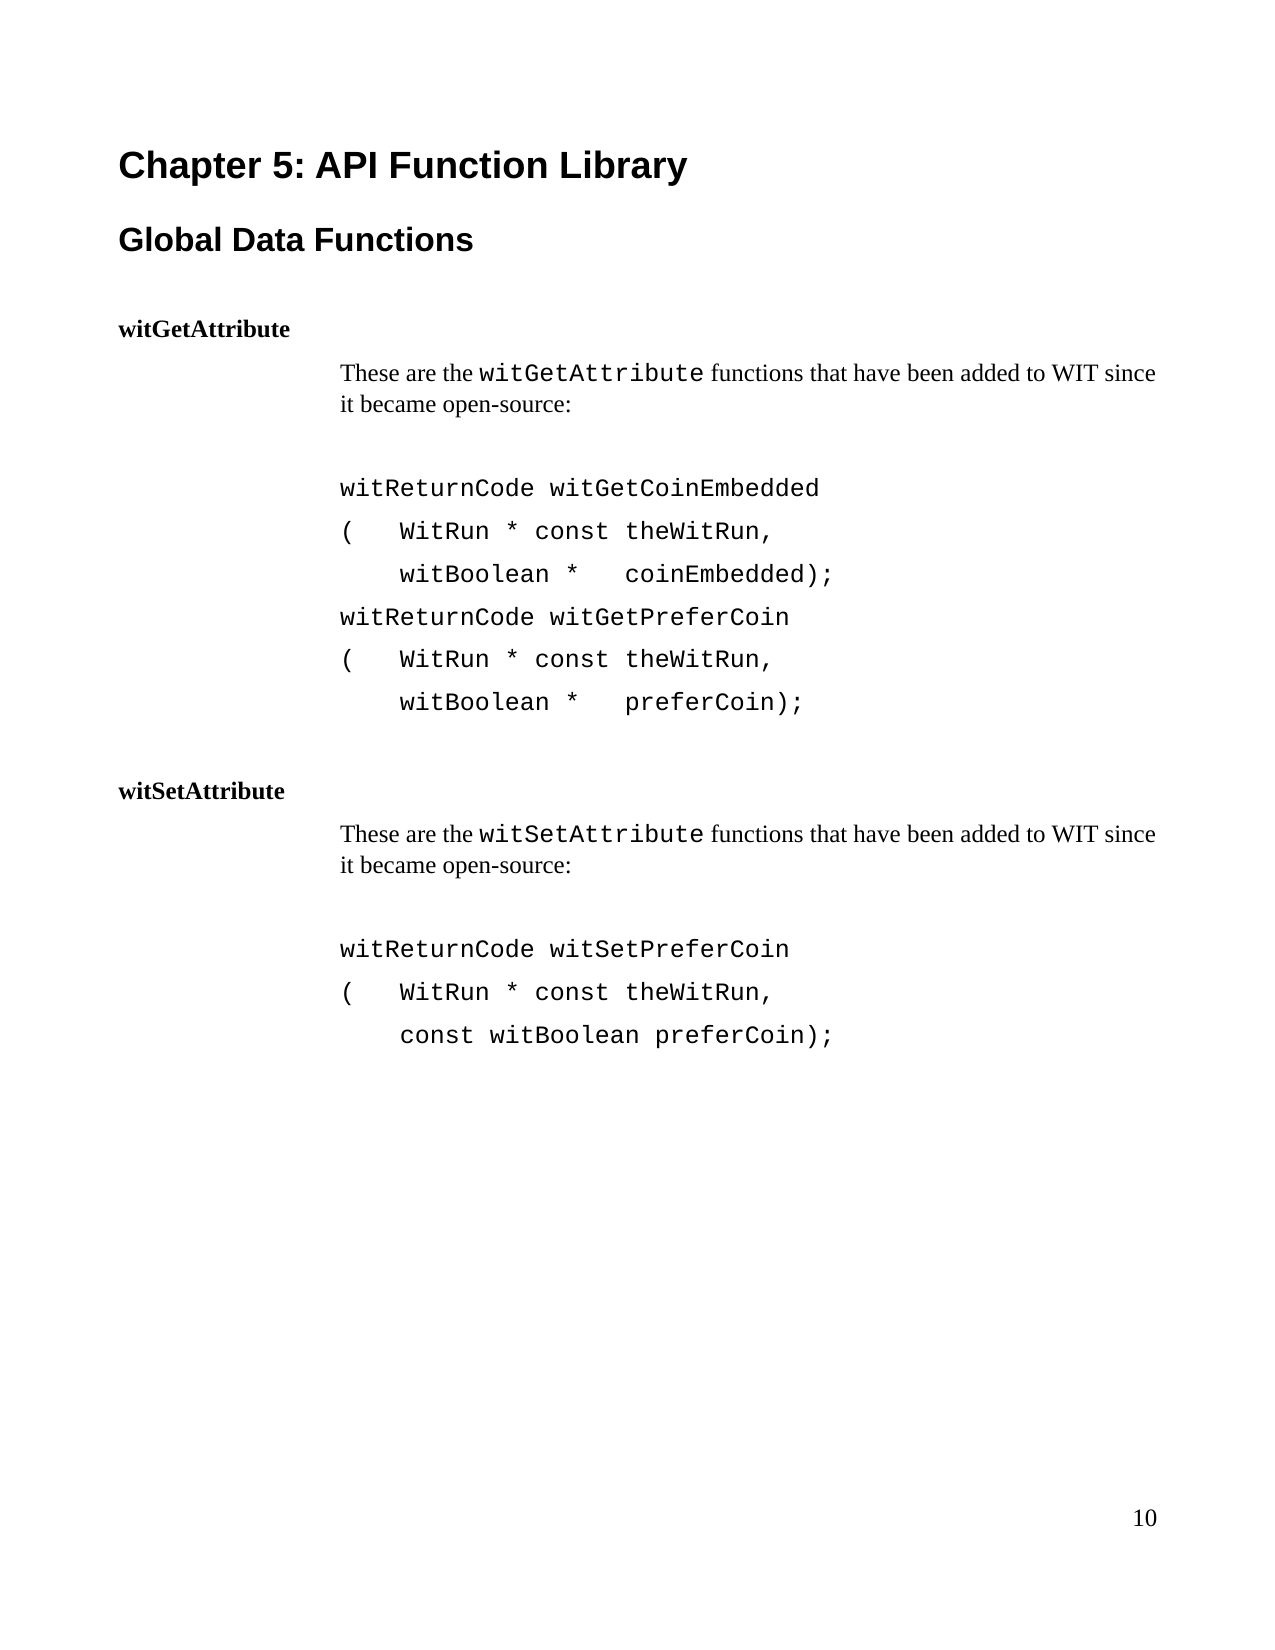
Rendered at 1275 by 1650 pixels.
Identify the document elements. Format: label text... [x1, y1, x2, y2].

text witBoolean * preferCoin); [340, 690, 1157, 718]
text witReturnCode witSetPreferCoin [340, 937, 1157, 965]
text ( WitRun * const theWitRun, [340, 980, 1157, 1008]
text witGetAttribute [118, 314, 1157, 343]
text ( WitRun * const theWitRun, [340, 647, 1157, 675]
text witReturnCode witGetCoinEmbedded [340, 475, 1157, 504]
text witSetAttribute [118, 776, 1157, 805]
text These are the witSetAttribute functions that have been added to WIT since it became open-source: [340, 819, 1157, 879]
text const witBoolean preferCoin); [340, 1023, 1157, 1051]
text witReturnCode witGetPreferCoin [340, 604, 1157, 632]
text witBoolean * coinEmbedded); [340, 561, 1157, 589]
subtitle Chapter 5: API Function Library [118, 143, 1157, 187]
subtitle Global Data Functions [118, 220, 1157, 259]
text These are the witGetAttribute functions that have been added to WIT since it became open-source: [340, 358, 1157, 417]
text ( WitRun * const theWitRun, [340, 518, 1157, 547]
